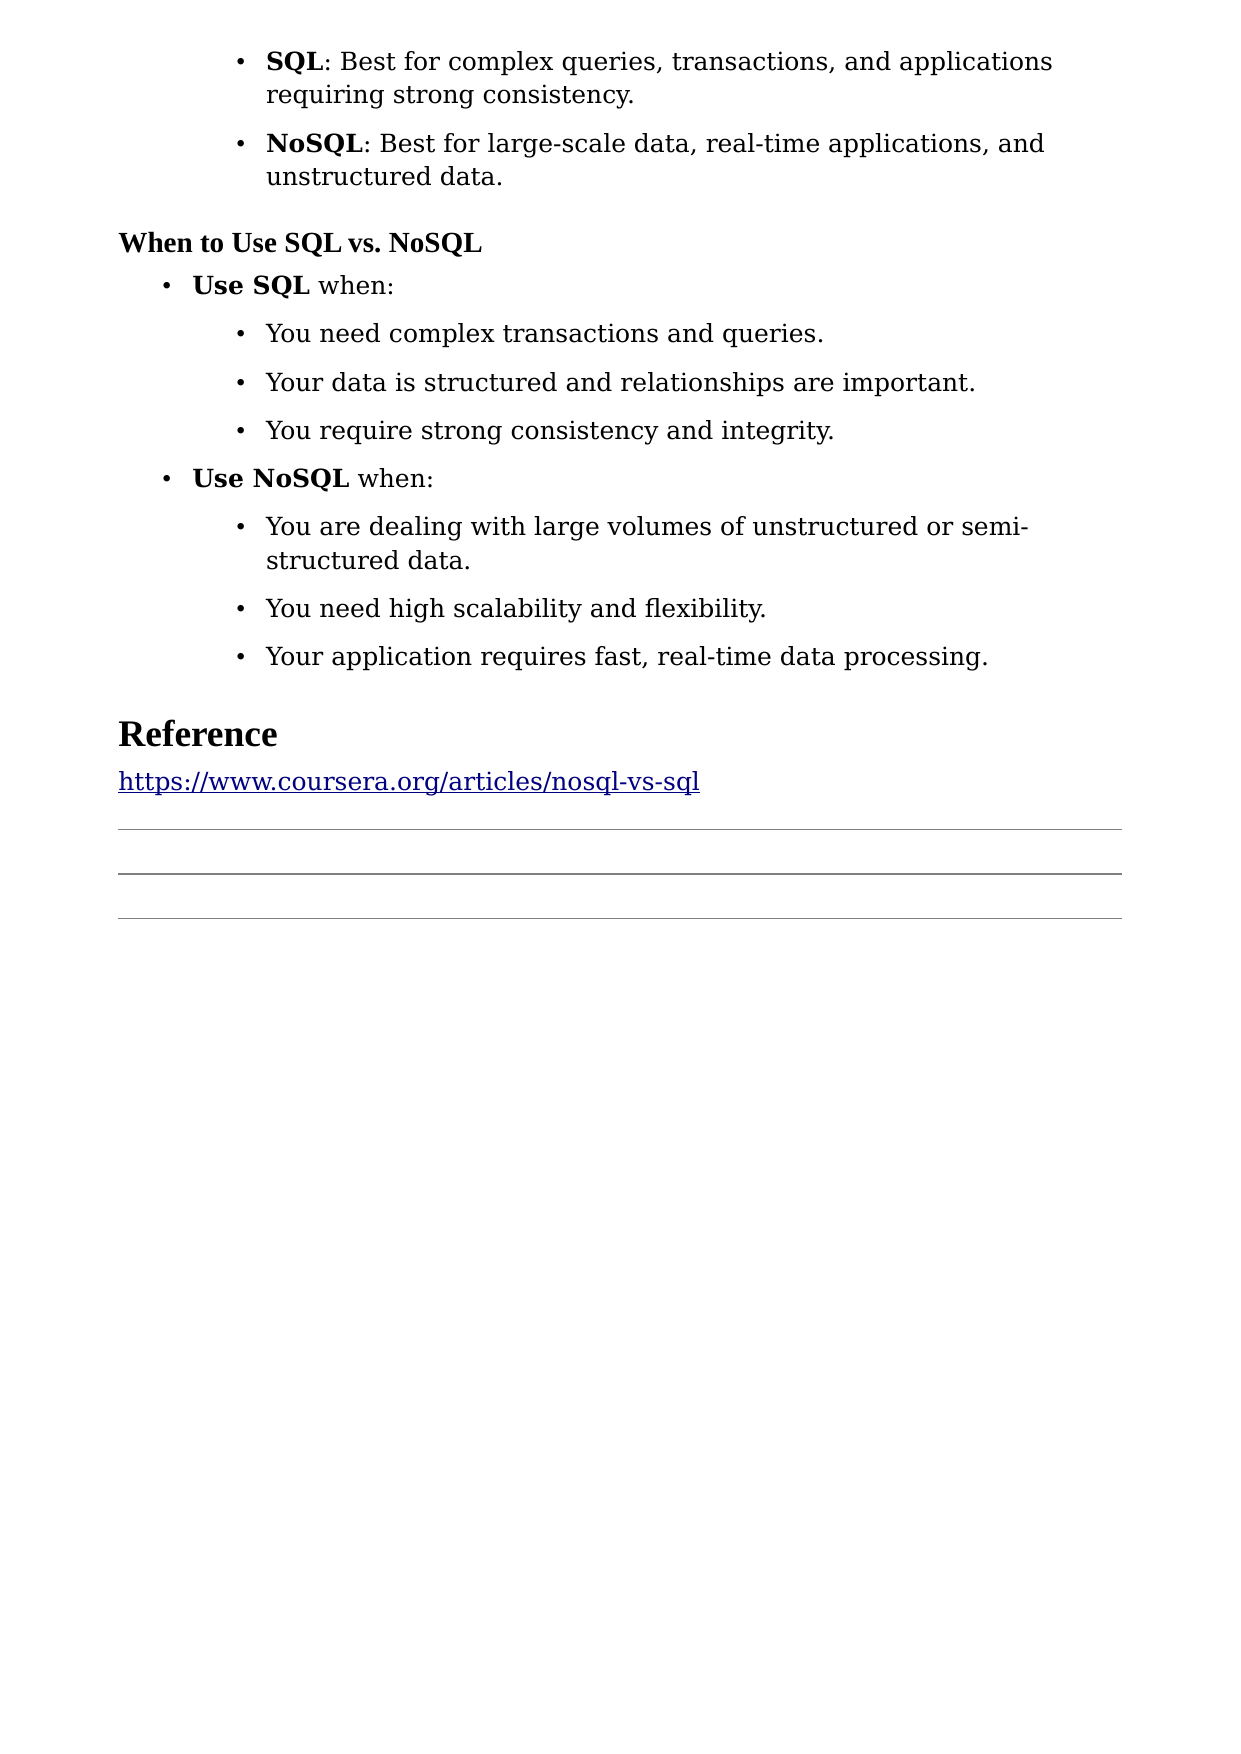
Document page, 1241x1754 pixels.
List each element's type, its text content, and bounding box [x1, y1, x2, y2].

subtitle When to Use SQL vs. NoSQL [118, 225, 1122, 259]
list Use SQL when: [162, 271, 1122, 301]
list Your application requires fast, real-time data processing. [236, 642, 1122, 671]
list Use NoSQL when: [162, 464, 1122, 493]
list Your data is structured and relationships are important. [236, 368, 1122, 397]
list NoSQL: Best for large-scale data, real-time applications, and unstructured data. [236, 129, 1122, 192]
subtitle Reference [118, 711, 1122, 754]
text https://www.coursera.org/articles/nosql-vs-sql [118, 767, 1122, 796]
list You are dealing with large volumes of unstructured or semi-structured data. [236, 512, 1122, 575]
list You need complex transactions and queries. [236, 319, 1122, 349]
list You need high scalability and flexibility. [236, 594, 1122, 623]
list You require strong consistency and integrity. [236, 416, 1122, 445]
list SQL: Best for complex queries, transactions, and applications requiring strong consistency. [236, 47, 1122, 110]
